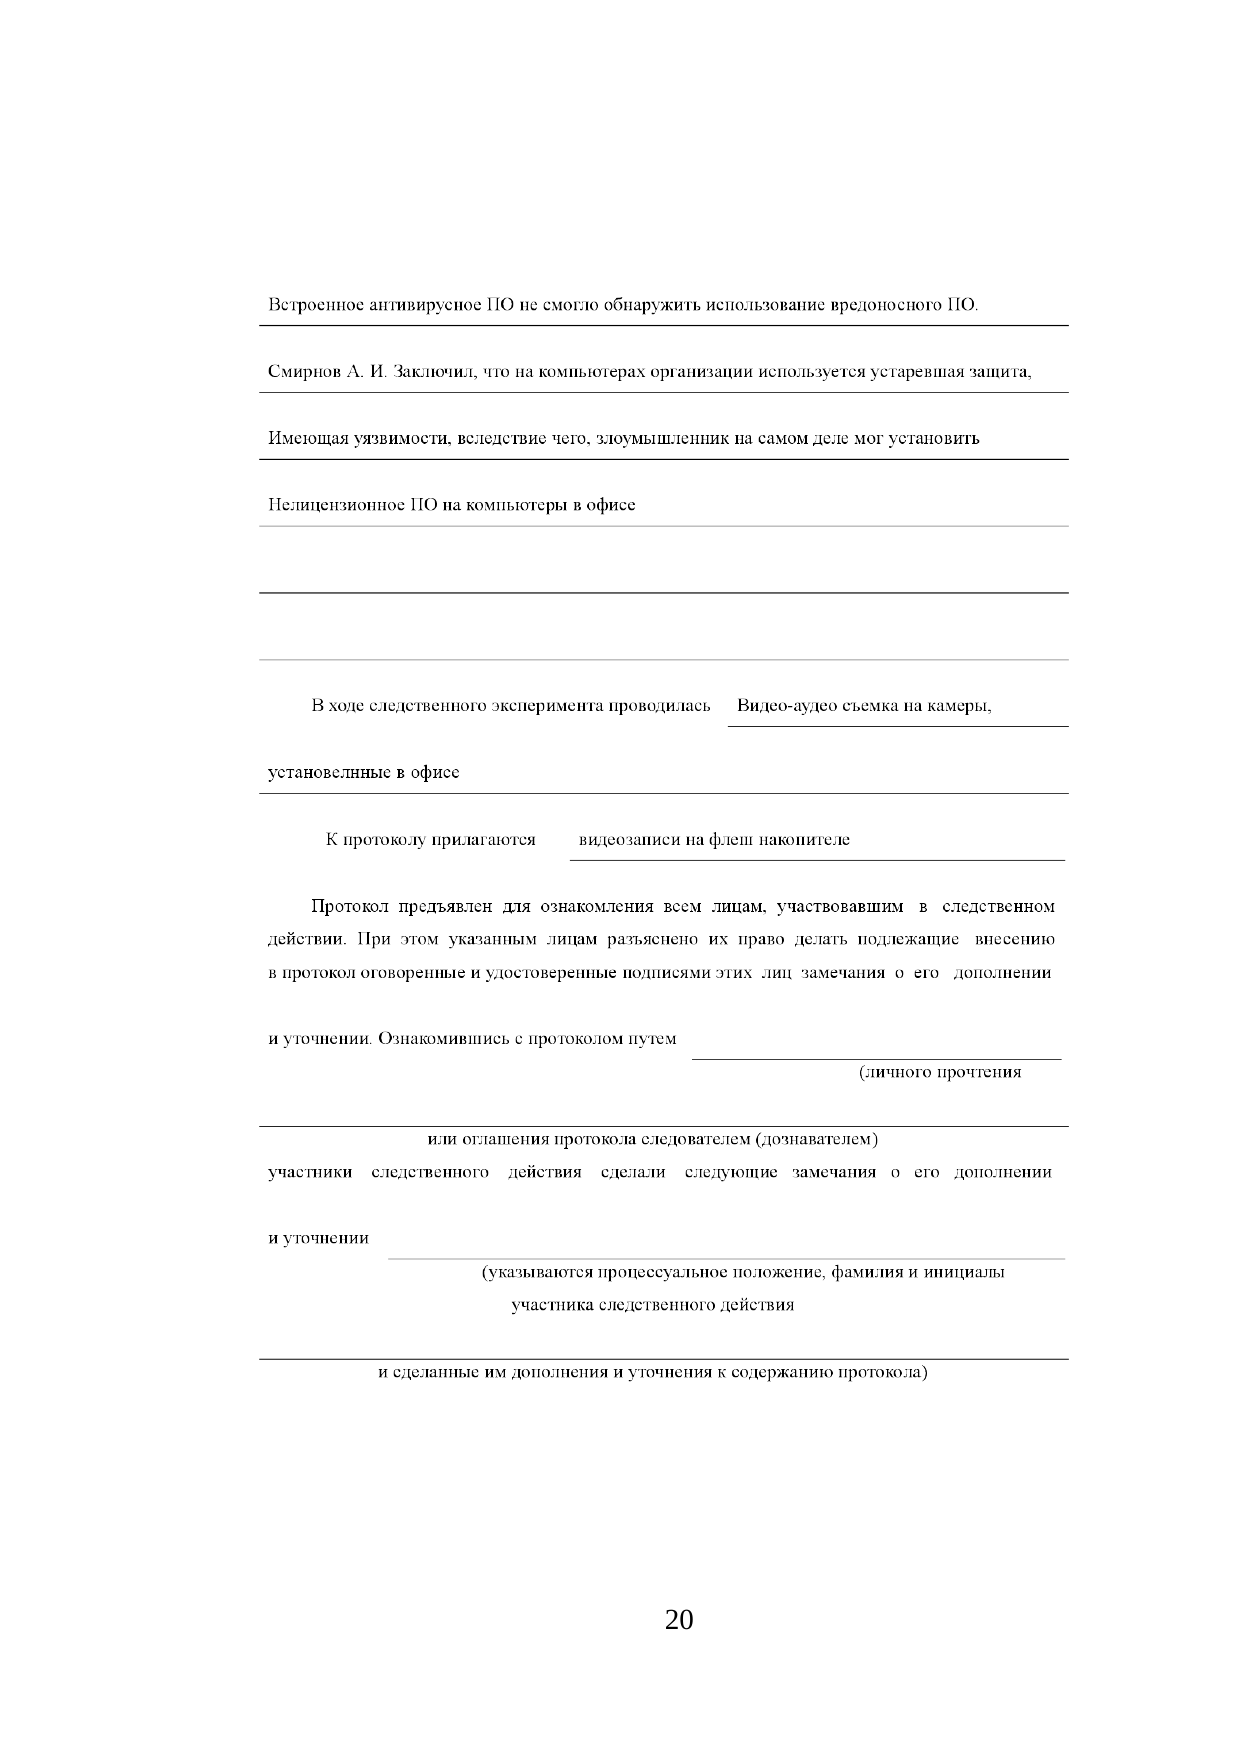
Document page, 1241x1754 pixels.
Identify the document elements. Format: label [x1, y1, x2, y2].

picture [177, 168, 1128, 1513]
